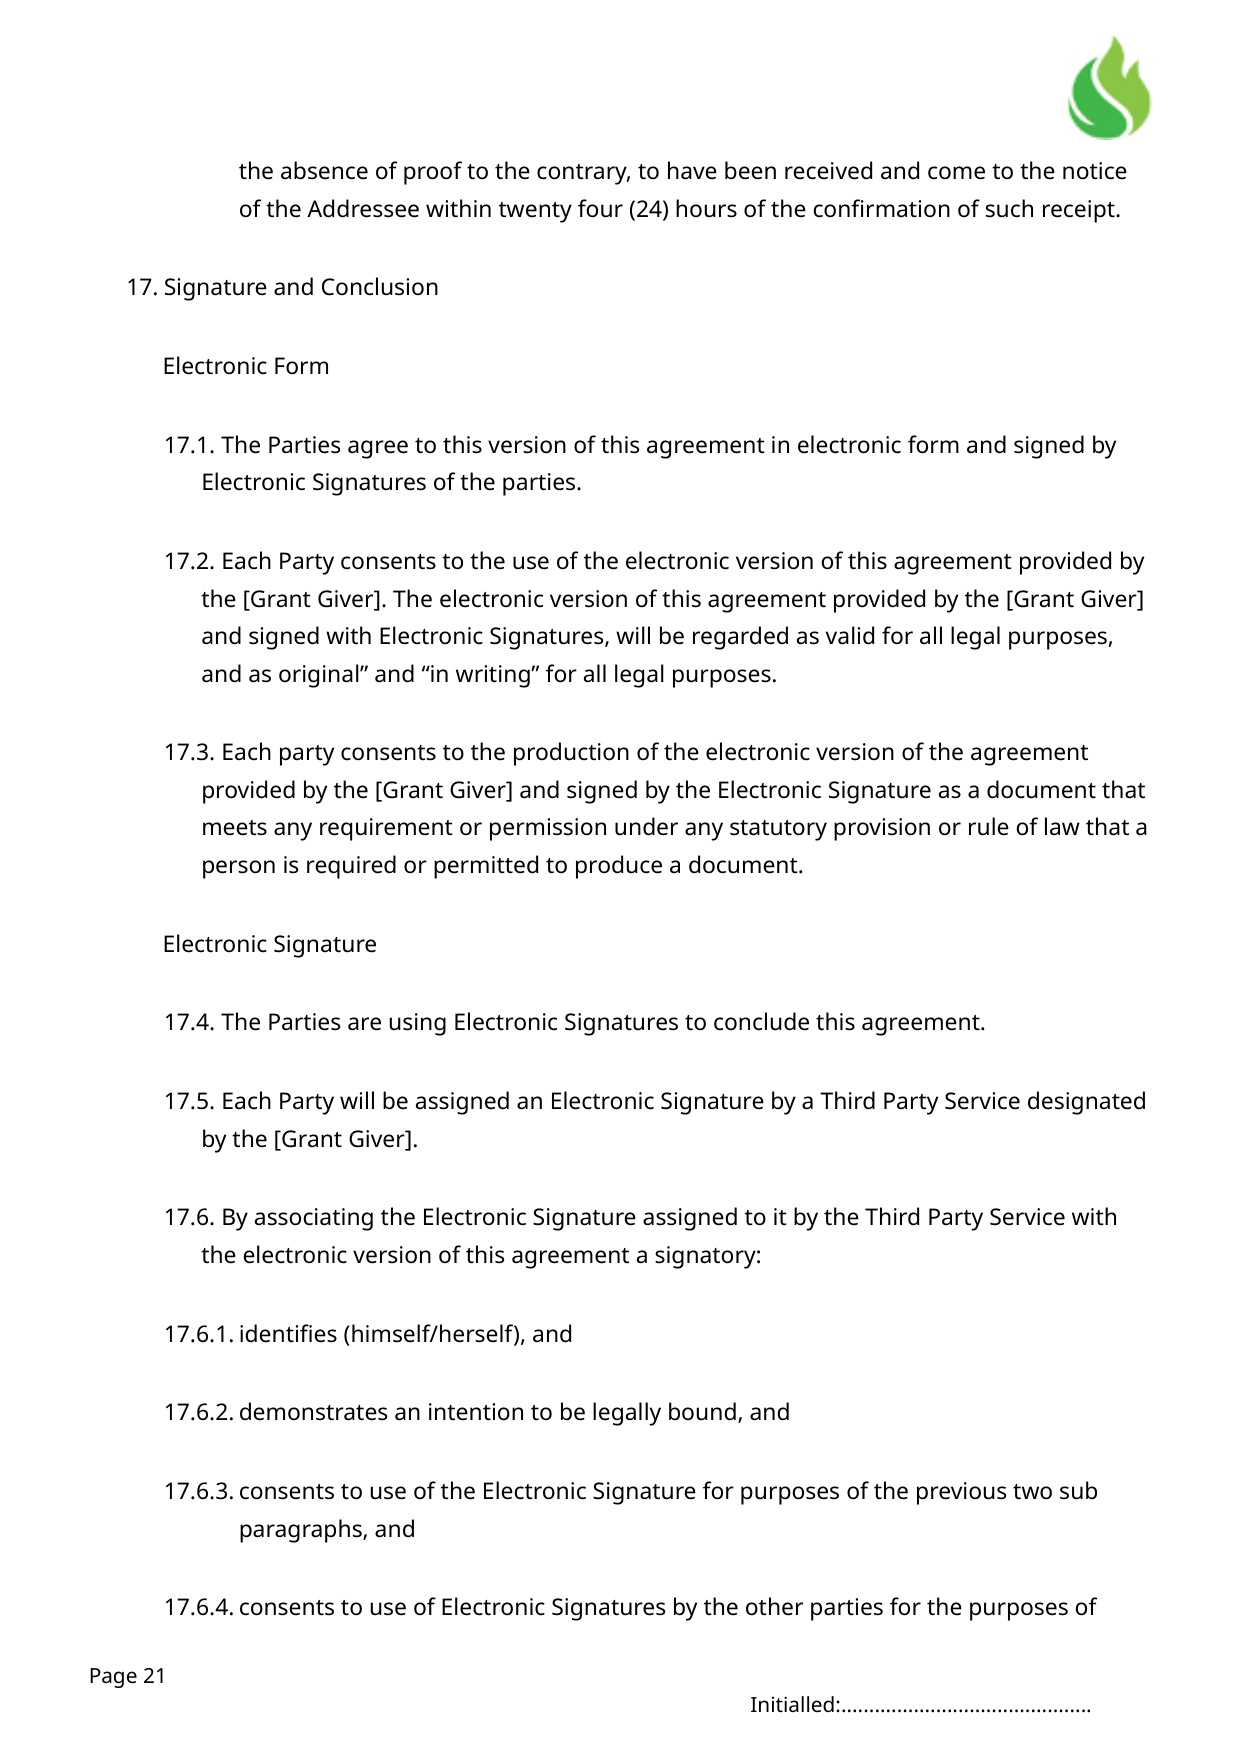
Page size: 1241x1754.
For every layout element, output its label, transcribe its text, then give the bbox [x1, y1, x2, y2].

subtitle consents to use of the Electronic Signature for purposes of the previous two sub paragraphs, and [163, 1475, 1152, 1544]
picture [1089, 35, 1152, 114]
subtitle Each Party will be assigned an Electronic Signature by a Third Party Service designated by the [Grant Giver]. [163, 1085, 1152, 1154]
subtitle identifies (himself/herself), and [163, 1317, 1152, 1349]
subtitle The Parties agree to this version of this agreement in electronic form and signed by Electronic Signatures of the parties. [163, 429, 1152, 497]
subtitle consents to use of Electronic Signatures by the other parties for the purposes of [163, 1591, 1152, 1622]
subtitle Signature and Conclusion [126, 271, 1152, 302]
subtitle The Parties are using Electronic Signatures to conclude this agreement. [163, 1006, 1152, 1037]
subtitle Electronic Form [162, 350, 1152, 381]
subtitle By associating the Electronic Signature assigned to it by the Third Party Service with the electronic version of this agreement a signatory: [163, 1201, 1152, 1270]
subtitle Electronic Signature [162, 927, 1152, 959]
subtitle Each party consents to the production of the electronic version of the agreement provided by the [Grant Giver] and signed by the Electronic Signature as a document that meets any requirement or permission under any statutory provision or rule of law that a person is required or permitted to produce a document. [163, 736, 1152, 880]
subtitle demonstrates an intention to be legally bound, and [163, 1396, 1152, 1427]
subtitle Each Party consents to the use of the electronic version of this agreement provided by the [Grant Giver]. The electronic version of this agreement provided by the [Grant Giver] and signed with Electronic Signatures, will be regarded as valid for all legal purposes, and as original” and “in writing” for all legal purposes. [163, 545, 1152, 689]
subtitle the absence of proof to the contrary, to have been received and come to the notice of the Addressee within twenty four (24) hours of the confirmation of such receipt. [163, 155, 1152, 224]
